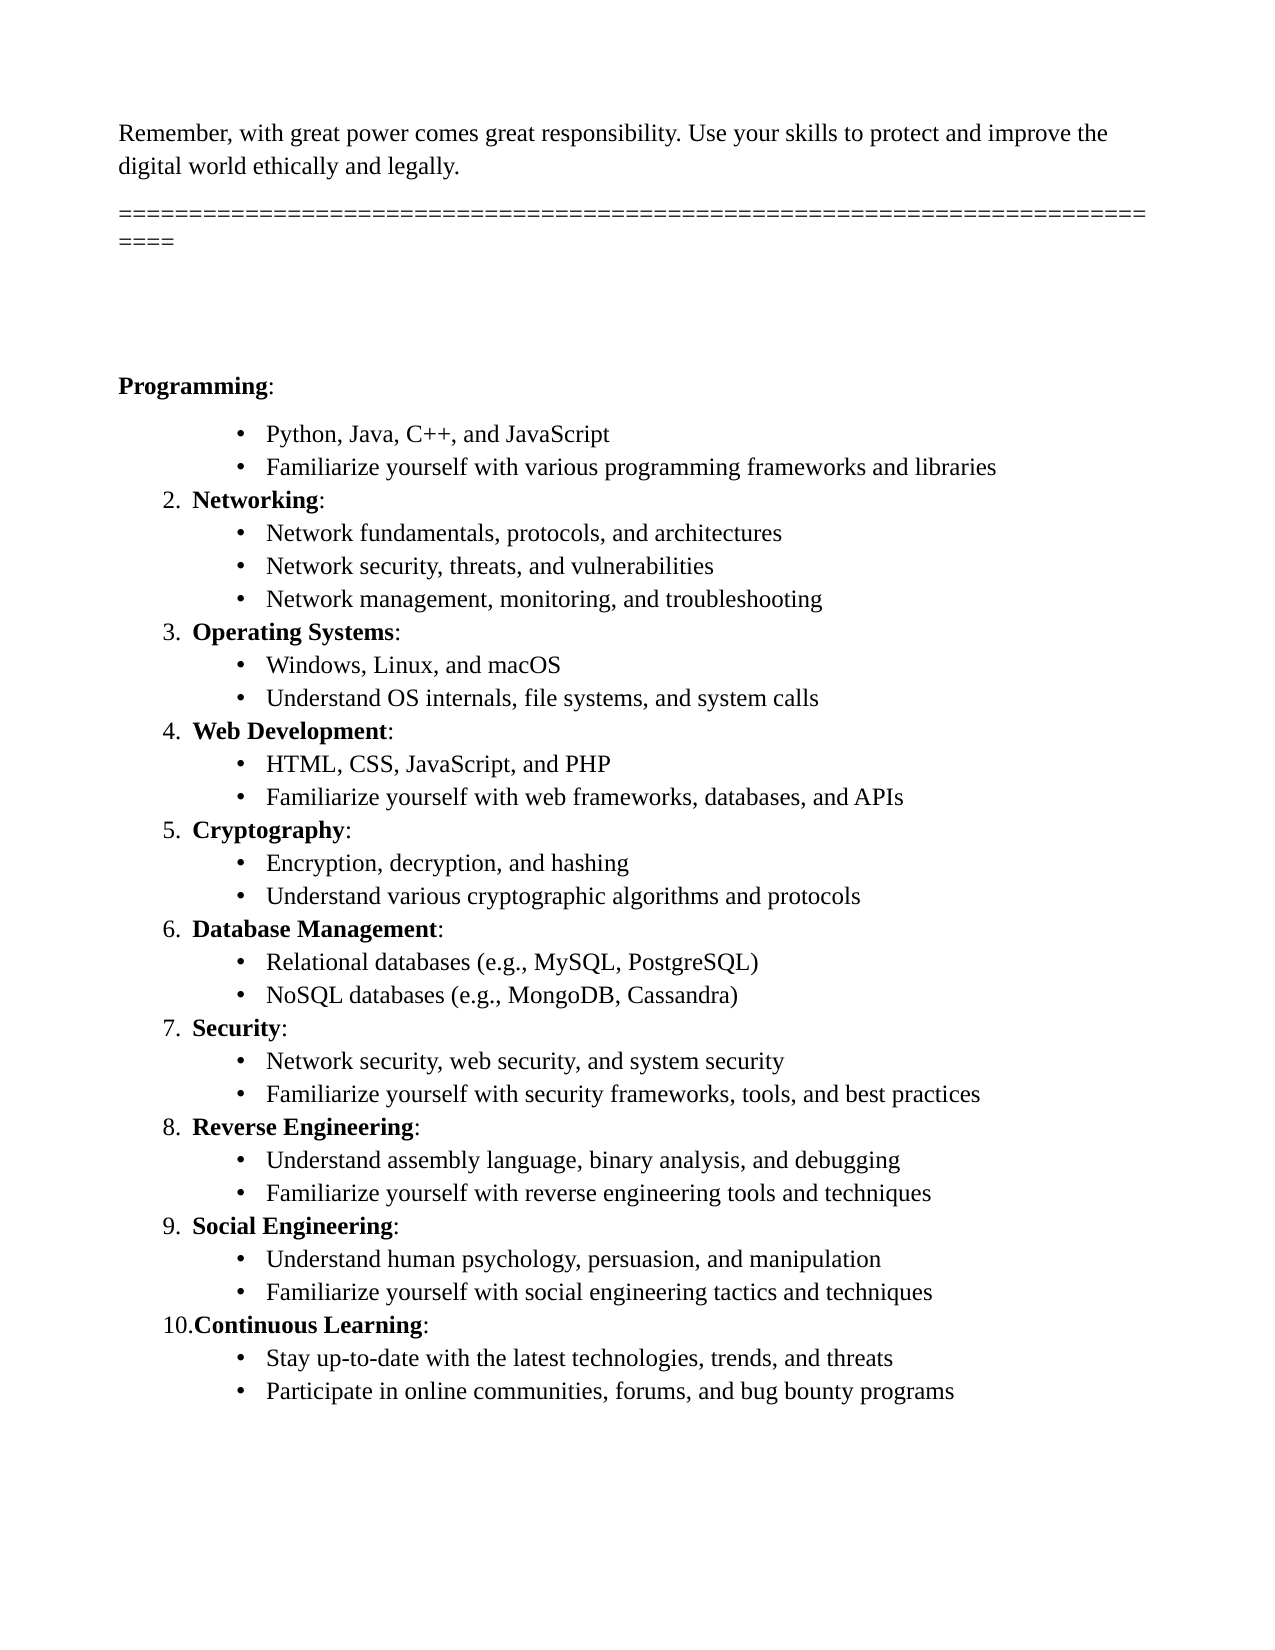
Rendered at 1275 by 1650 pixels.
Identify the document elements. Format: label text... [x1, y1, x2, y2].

list NoSQL databases (e.g., MongoDB, Cassandra) [236, 980, 1157, 1009]
list Stay up-to-date with the latest technologies, trends, and threats [236, 1343, 1157, 1372]
list Understand OS internals, file systems, and system calls [236, 683, 1157, 712]
list Familiarize yourself with security frameworks, tools, and best practices [236, 1079, 1157, 1108]
list Operating Systems: [162, 617, 1157, 646]
list Database Management: [162, 914, 1157, 943]
list Security: [162, 1013, 1157, 1042]
list Social Engineering: [162, 1211, 1157, 1240]
list Encryption, decryption, and hashing [236, 848, 1157, 877]
list Familiarize yourself with social engineering tactics and techniques [236, 1277, 1157, 1306]
list Cryptography: [162, 815, 1157, 844]
list HTML, CSS, JavaScript, and PHP [236, 749, 1157, 778]
list Network fundamentals, protocols, and architectures [236, 518, 1157, 547]
list Network management, monitoring, and troubleshooting [236, 584, 1157, 613]
list Understand various cryptographic algorithms and protocols [236, 881, 1157, 910]
list Understand assembly language, binary analysis, and debugging [236, 1145, 1157, 1174]
list Windows, Linux, and macOS [236, 650, 1157, 679]
list Understand human psychology, persuasion, and manipulation [236, 1244, 1157, 1273]
text Remember, with great power comes great responsibility. Use your skills to protect and improve the digital world ethically and legally. [118, 118, 1157, 180]
list Reverse Engineering: [162, 1112, 1157, 1141]
list Networking: [162, 485, 1157, 514]
list Network security, threats, and vulnerabilities [236, 551, 1157, 580]
list Continuous Learning: [162, 1310, 1157, 1339]
list Relational databases (e.g., MySQL, PostgreSQL) [236, 947, 1157, 976]
text Programming: [118, 371, 1157, 400]
list Python, Java, C++, and JavaScript [236, 419, 1157, 448]
list Familiarize yourself with various programming frameworks and libraries [236, 452, 1157, 481]
list Web Development: [162, 716, 1157, 745]
text ============================================================================= [118, 199, 1157, 256]
list Network security, web security, and system security [236, 1046, 1157, 1075]
list Familiarize yourself with web frameworks, databases, and APIs [236, 782, 1157, 811]
list Participate in online communities, forums, and bug bounty programs [236, 1376, 1157, 1405]
list Familiarize yourself with reverse engineering tools and techniques [236, 1178, 1157, 1207]
